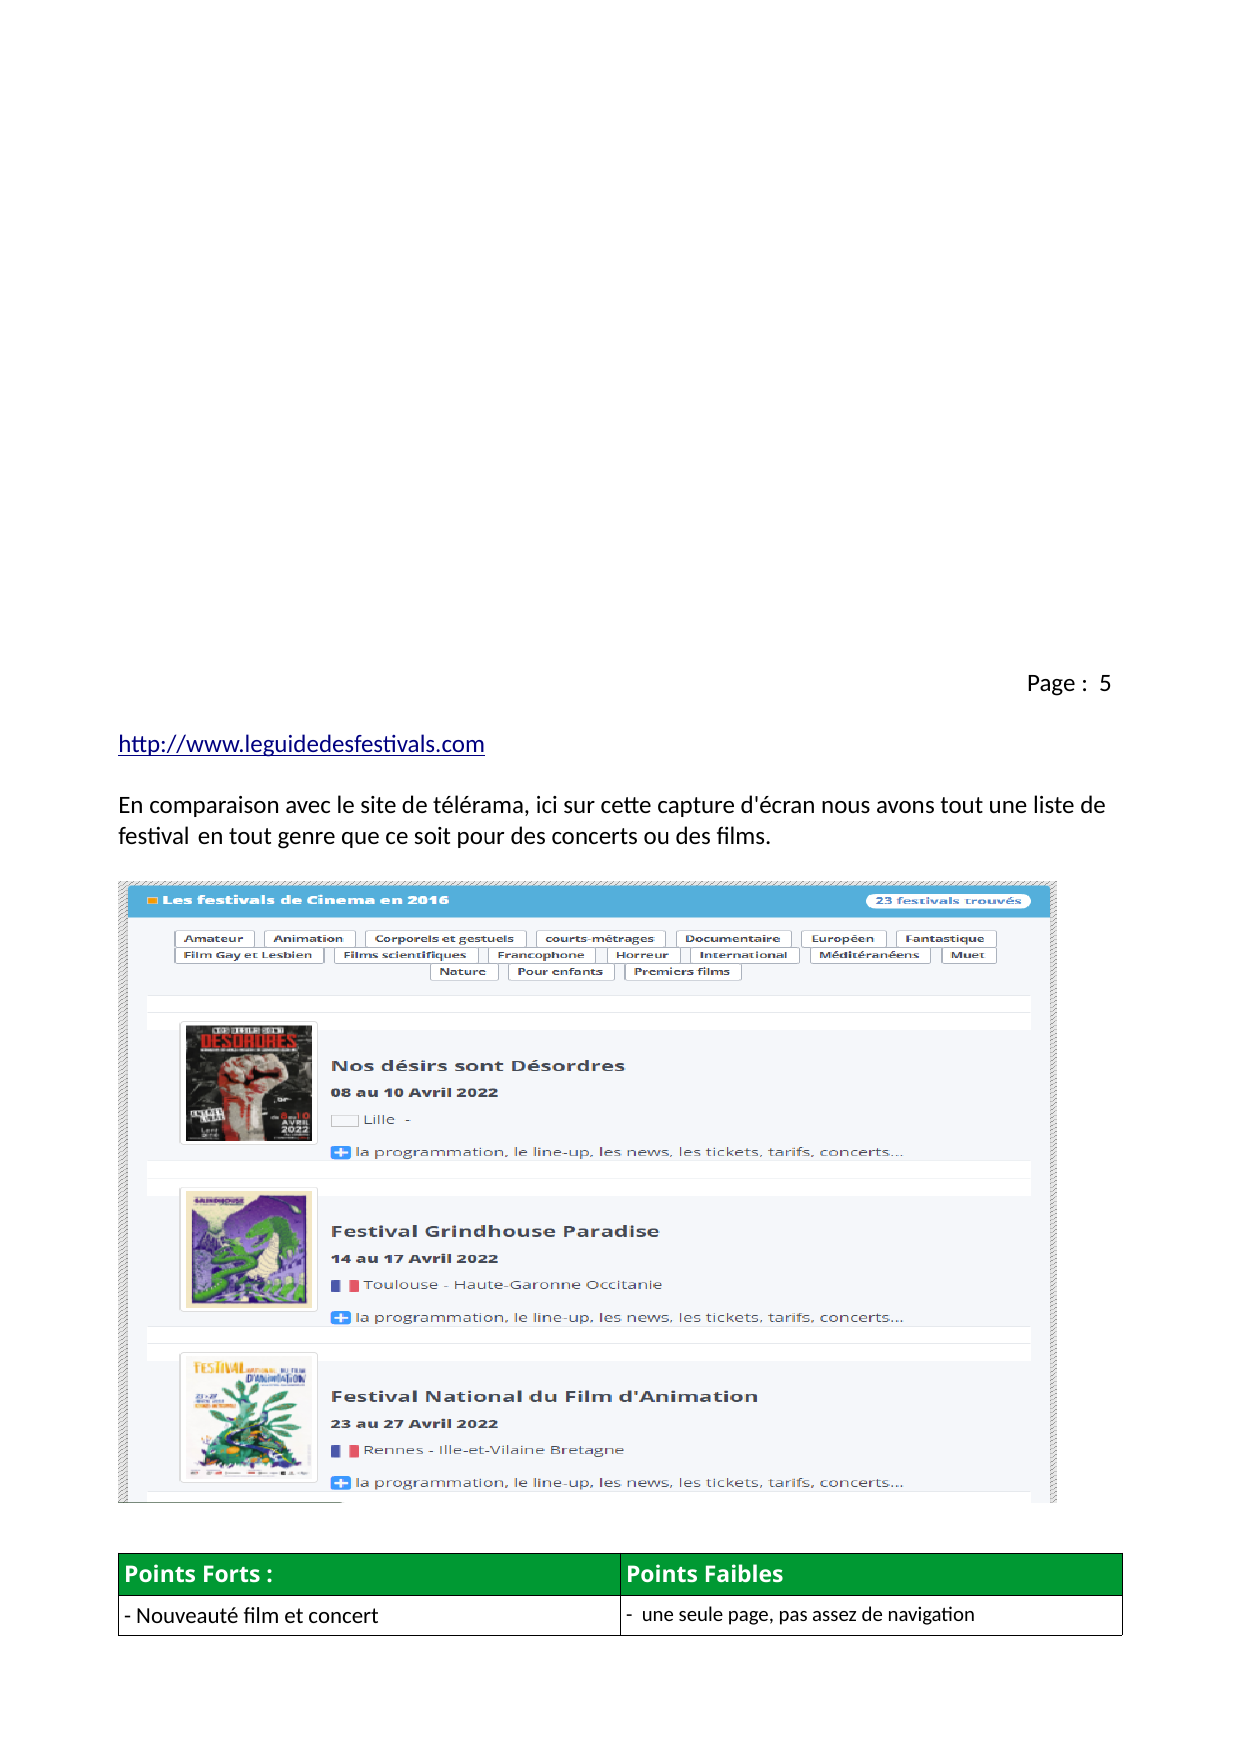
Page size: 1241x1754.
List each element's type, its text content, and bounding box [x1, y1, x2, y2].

text En comparaison avec le site de télérama, ici sur cette capture d'écran nous avons tout une liste de festival en tout genre que ce soit pour des concerts ou des films. [118, 789, 1122, 851]
text http://www.leguidedesfestivals.com [118, 728, 1122, 759]
table_cell - une seule page, pas assez de navigation [621, 1596, 1122, 1635]
table_header Points Faibles [621, 1554, 1122, 1595]
table_header Points Forts : [119, 1554, 620, 1595]
text Page : 5 [118, 667, 1122, 698]
picture [118, 881, 1057, 1503]
table_cell - Nouveauté film et concert [119, 1596, 620, 1635]
